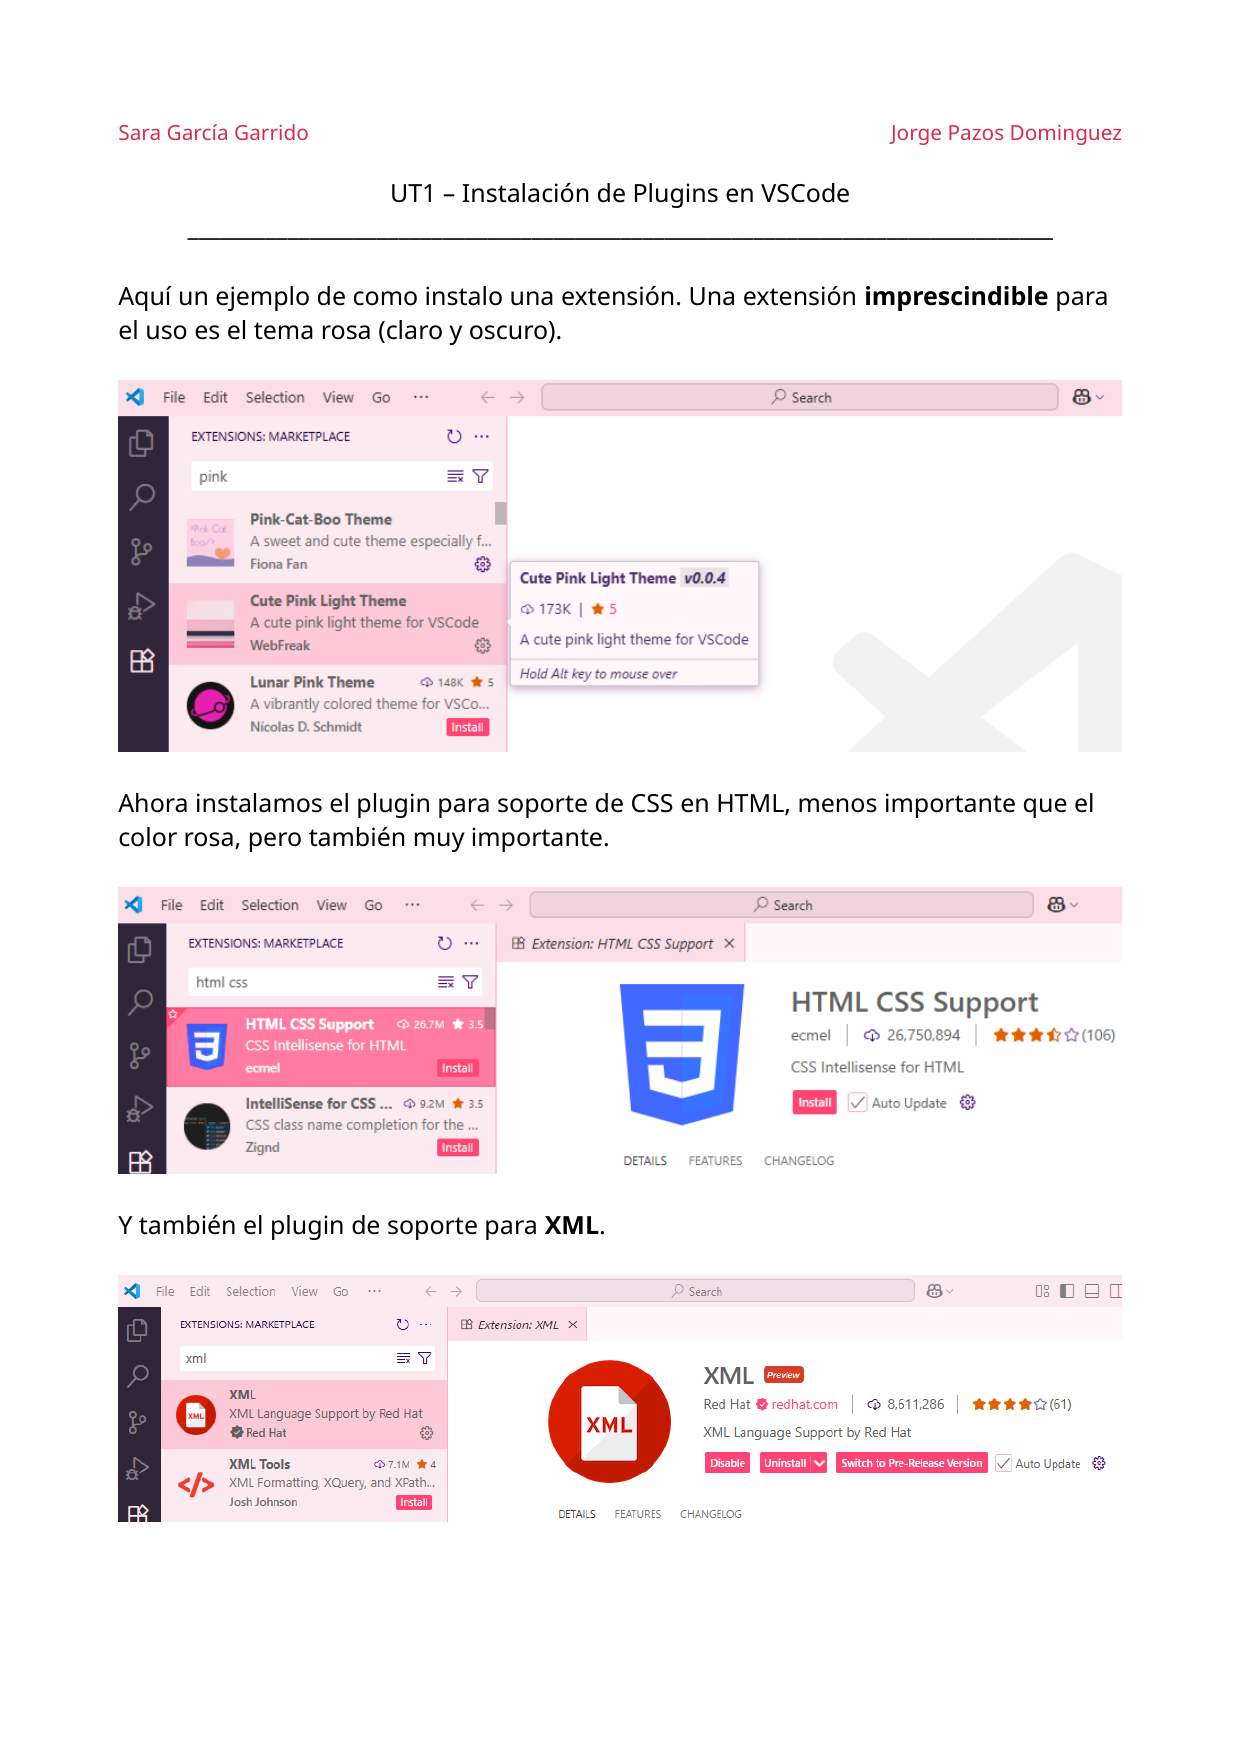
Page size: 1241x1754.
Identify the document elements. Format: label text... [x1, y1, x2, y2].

picture [118, 1275, 1123, 1522]
text Y también el plugin de soporte para XML. [118, 1208, 1122, 1242]
picture [118, 380, 1123, 752]
text Aquí un ejemplo de como instalo una extensión. Una extensión imprescindible para el uso es el tema rosa (claro y oscuro). [118, 278, 1122, 346]
text ______________________________________________________________________________ [118, 210, 1122, 244]
text Ahora instalamos el plugin para soporte de CSS en HTML, menos importante que el color rosa, pero también muy importante. [118, 786, 1122, 854]
picture [118, 887, 1123, 1174]
text UT1 – Instalación de Plugins en VSCode [118, 176, 1122, 210]
